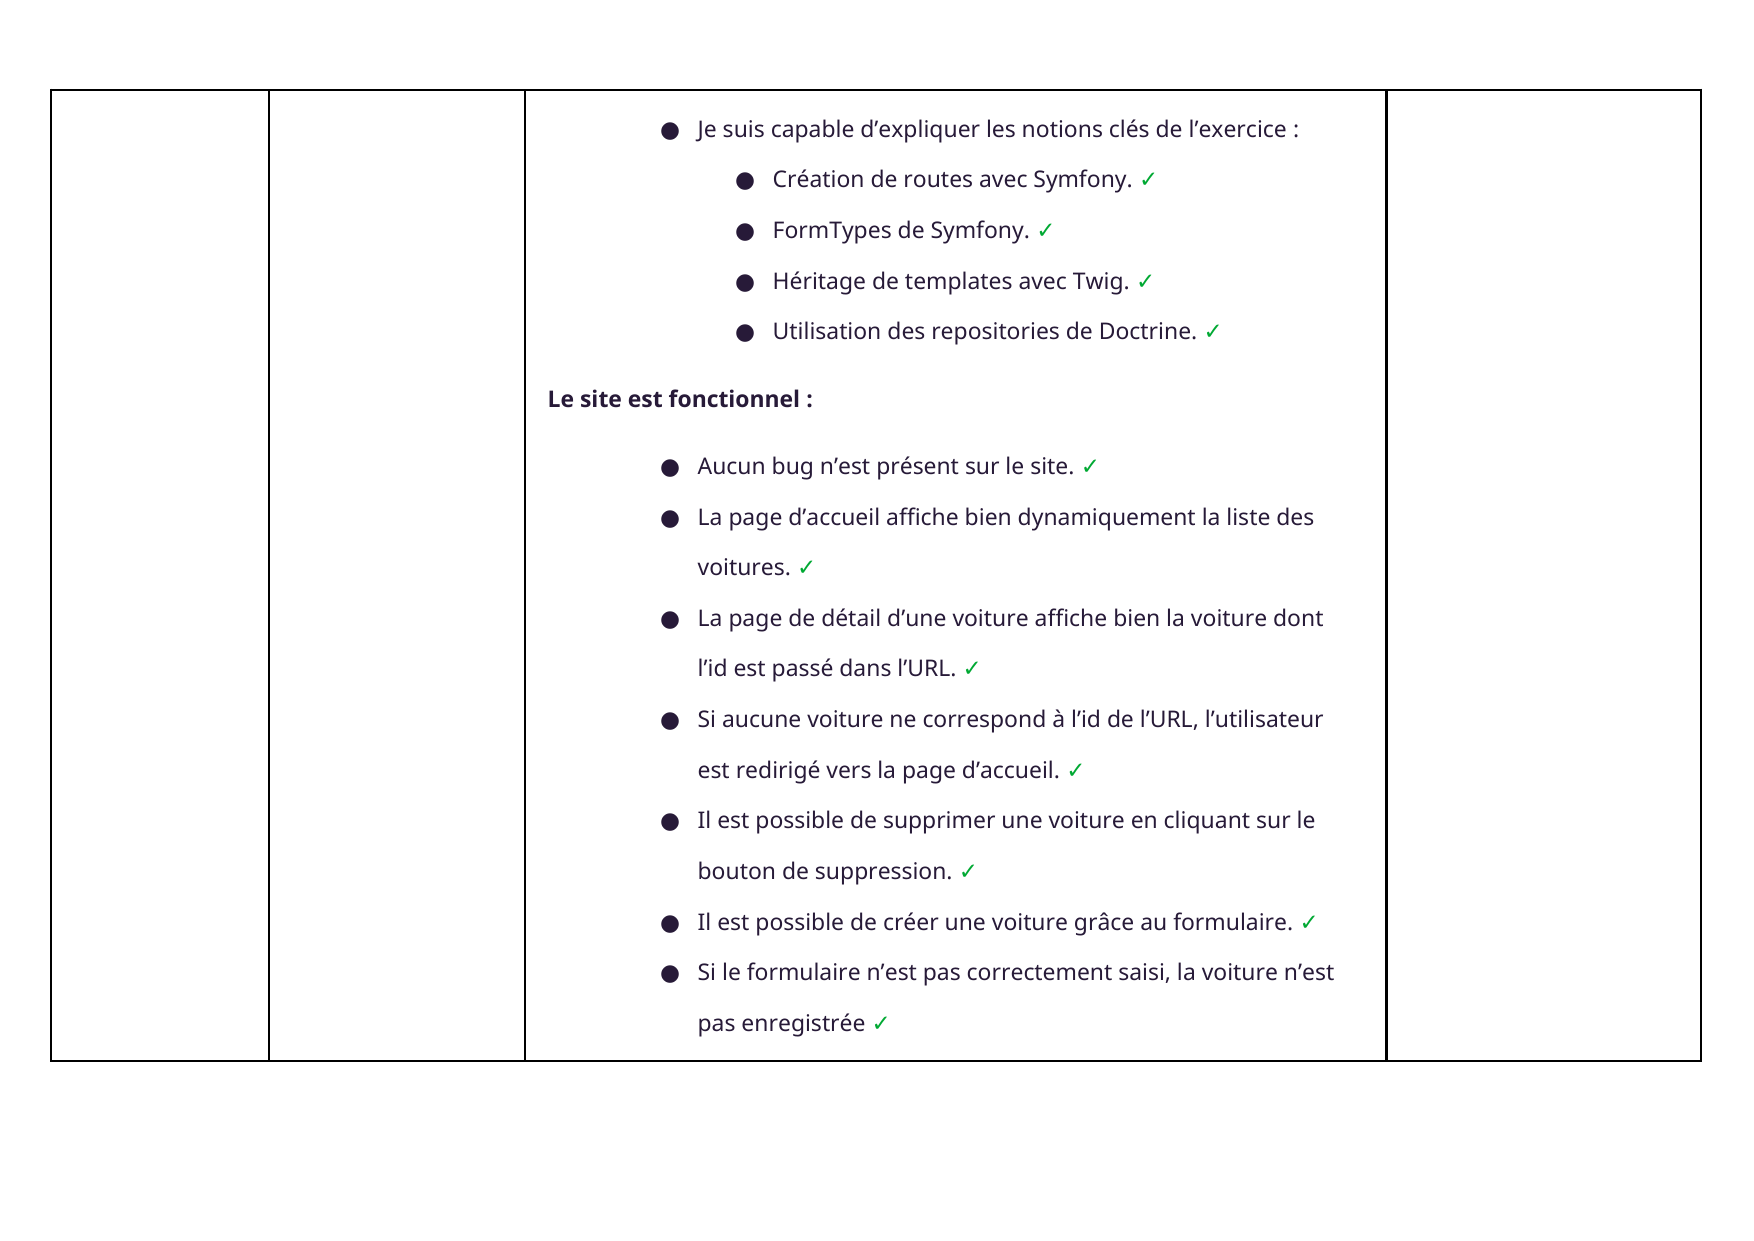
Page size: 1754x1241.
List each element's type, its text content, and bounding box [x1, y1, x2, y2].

table_cell [270, 91, 524, 1060]
table_cell Le site est réalisé avec Symfony et ses différents composants : Une fonction dans le contrôleur a été créée pour chaque page. ✓ Doctrine est utilisé pour échanger avec la base de données. ✓ Une entité Voiture est créée et comprend les propriétés : nom, marque, description, loyer mensuel. ✓ Twig est utilisé pour générer les vues. ✓ La structure générale du site (header, footer) n’est écrite qu’une seule fois et est réutilisée grâce à l’héritage de template. ✓ Aucune variable superglobale de PHP n’est utilisée ($_GET, $_POST, $_SESSION, etc.). ✓ Le formulaire de création de voiture est généré avec Symfony. ✓ Je suis capable d’expliquer les notions clés de l’exercice : Création de routes avec Symfony. ✓ FormTypes de Symfony. ✓ Héritage de templates avec Twig. ✓ Utilisation des repositories de Doctrine. ✓ Le site est fonctionnel : Aucun bug n’est présent sur le site. ✓ La page d’accueil affiche bien dynamiquement la liste des voitures. ✓ La page de détail d’une voiture affiche bien la voiture dont l’id est passé dans l’URL. ✓ Si aucune voiture ne correspond à l’id de l’URL, l’utilisateur est redirigé vers la page d’accueil. ✓ Il est possible de supprimer une voiture en cliquant sur le bouton de suppression. ✓ Il est possible de créer une voiture grâce au formulaire. ✓ Si le formulaire n’est pas correctement saisi, la voiture n’est pas enregistrée ✓ [526, 91, 1385, 1060]
table_cell [52, 91, 268, 1060]
table_cell [1388, 91, 1700, 1060]
